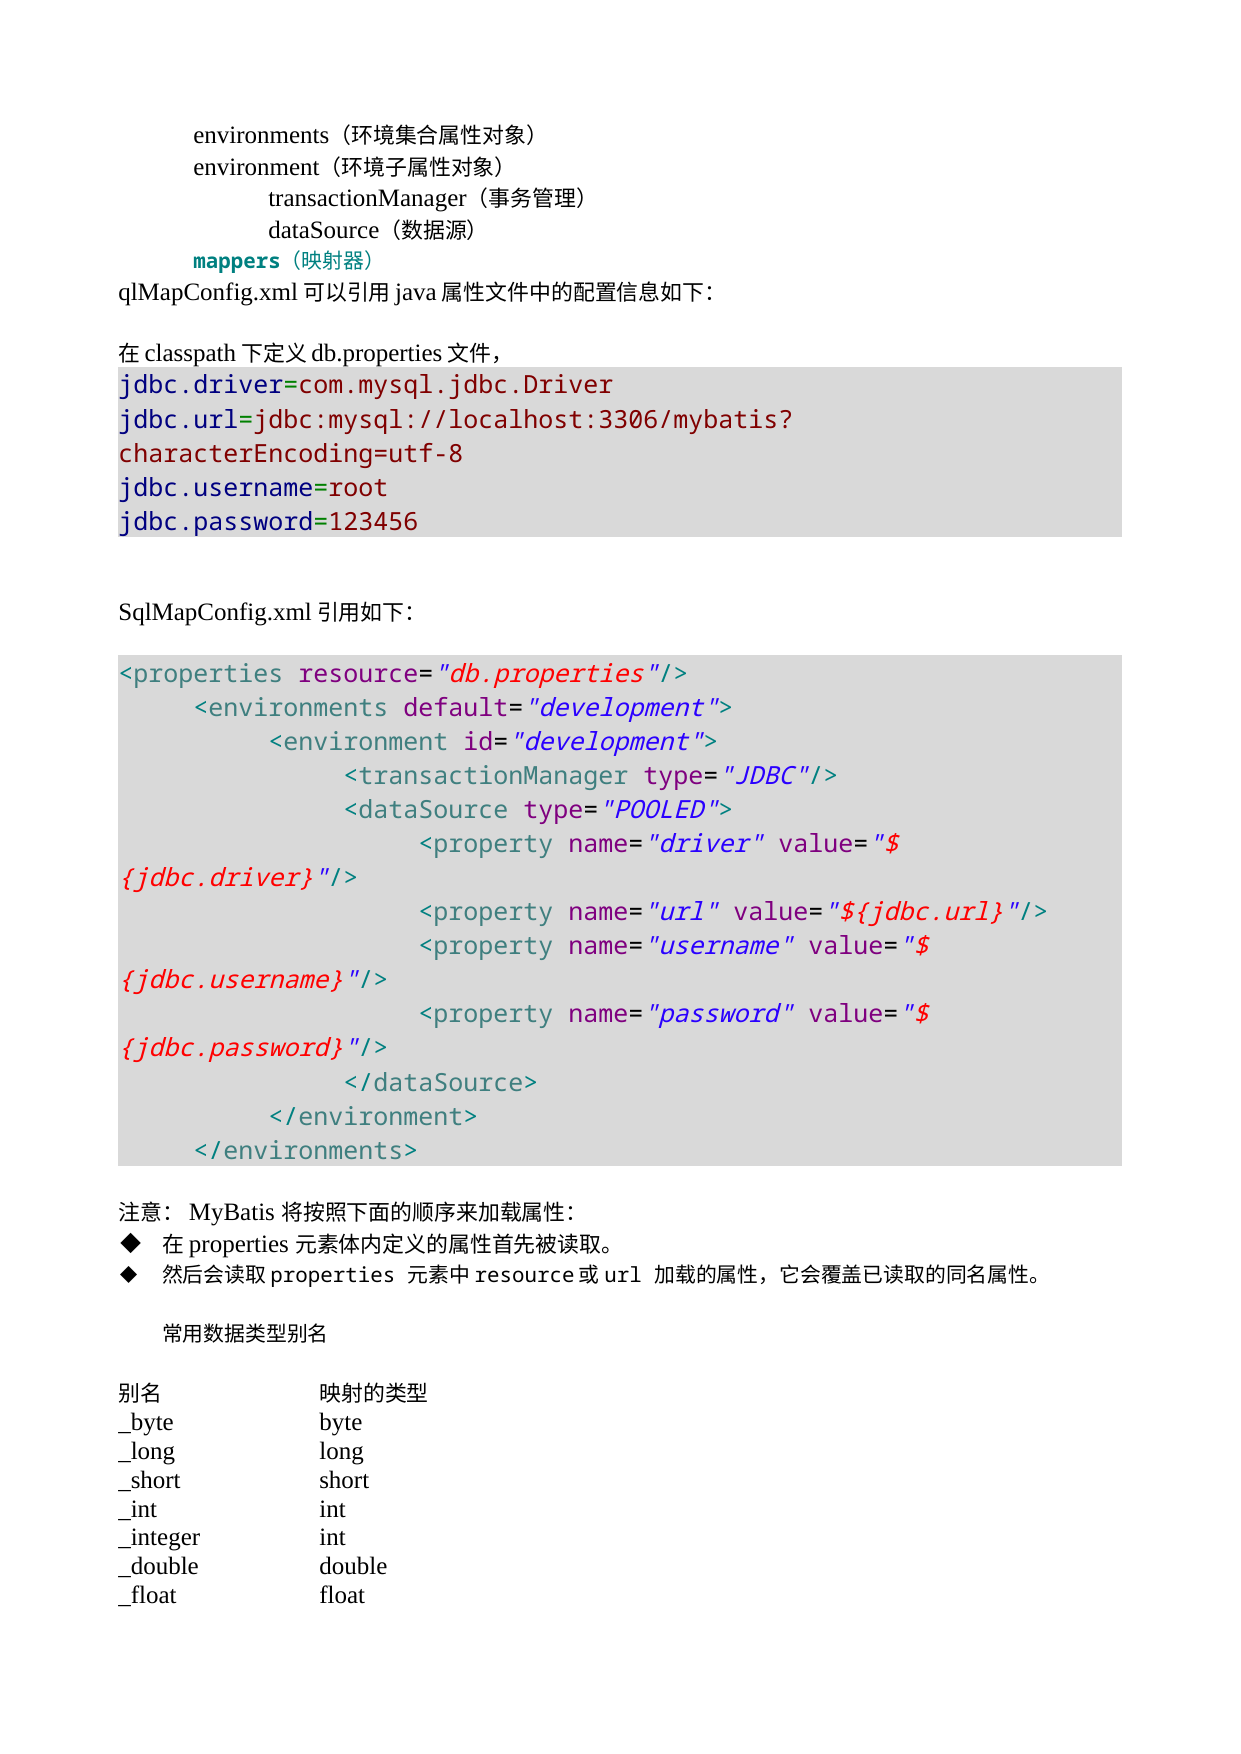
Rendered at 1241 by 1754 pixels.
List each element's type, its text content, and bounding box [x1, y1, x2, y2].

text <property name="username" value="${jdbc.username}"/> [118, 928, 1122, 996]
text jdbc.url=jdbc:mysql://localhost:3306/mybatis?characterEncoding=utf-8 [118, 401, 1122, 469]
table_cell short [308, 1465, 509, 1494]
text mappers（映射器） [118, 245, 1122, 275]
text jdbc.username=root [118, 469, 1122, 503]
text <property name="driver" value="${jdbc.driver}"/> [118, 826, 1122, 894]
table_cell _int [107, 1494, 308, 1522]
text </environment> [118, 1098, 1122, 1132]
text environment（环境子属性对象） [118, 150, 1122, 181]
table_cell _byte [107, 1408, 308, 1436]
table_cell byte [308, 1408, 509, 1436]
text dataSource（数据源） [162, 213, 1122, 245]
text <environments default="development"> [118, 689, 1122, 723]
table_header 映射的类型 [308, 1376, 509, 1407]
table_cell _integer [107, 1523, 308, 1551]
table_cell float [308, 1580, 509, 1609]
table_cell _double [107, 1551, 308, 1580]
text </dataSource> [118, 1064, 1122, 1098]
text </environments> [118, 1132, 1122, 1166]
text jdbc.password=123456 [118, 503, 1122, 537]
text <property name="password" value="${jdbc.password}"/> [118, 996, 1122, 1064]
text qlMapConfig.xml可以引用java属性文件中的配置信息如下： [118, 275, 1122, 307]
table_cell int [308, 1523, 509, 1551]
text 在classpath下定义db.properties文件， [118, 336, 1122, 367]
text <transactionManager type="JDBC"/> [118, 758, 1122, 792]
table_cell _short [107, 1465, 308, 1494]
table_cell _float [107, 1580, 308, 1609]
text <property name="url" value="${jdbc.url}"/> [118, 894, 1122, 928]
text <properties resource="db.properties"/> [118, 655, 1122, 689]
table_cell int [308, 1494, 509, 1522]
table_header 别名 [107, 1376, 308, 1407]
text <environment id="development"> [118, 723, 1122, 758]
table_cell double [308, 1551, 509, 1580]
table_cell long [308, 1436, 509, 1465]
text <dataSource type="POOLED"> [118, 792, 1122, 826]
text SqlMapConfig.xml引用如下： [118, 595, 1122, 627]
list 然后会读取properties 元素中resource或 url 加载的属性，它会覆盖已读取的同名属性。 [118, 1258, 1122, 1289]
text environments（环境集合属性对象） [118, 118, 1122, 150]
text 常用数据类型别名 [118, 1317, 1122, 1347]
text transactionManager（事务管理） [162, 181, 1122, 213]
text jdbc.driver=com.mysql.jdbc.Driver [118, 367, 1122, 401]
list 在 properties 元素体内定义的属性首先被读取。 [118, 1227, 1122, 1258]
text 注意： MyBatis 将按照下面的顺序来加载属性： [118, 1195, 1122, 1227]
table_cell _long [107, 1436, 308, 1465]
